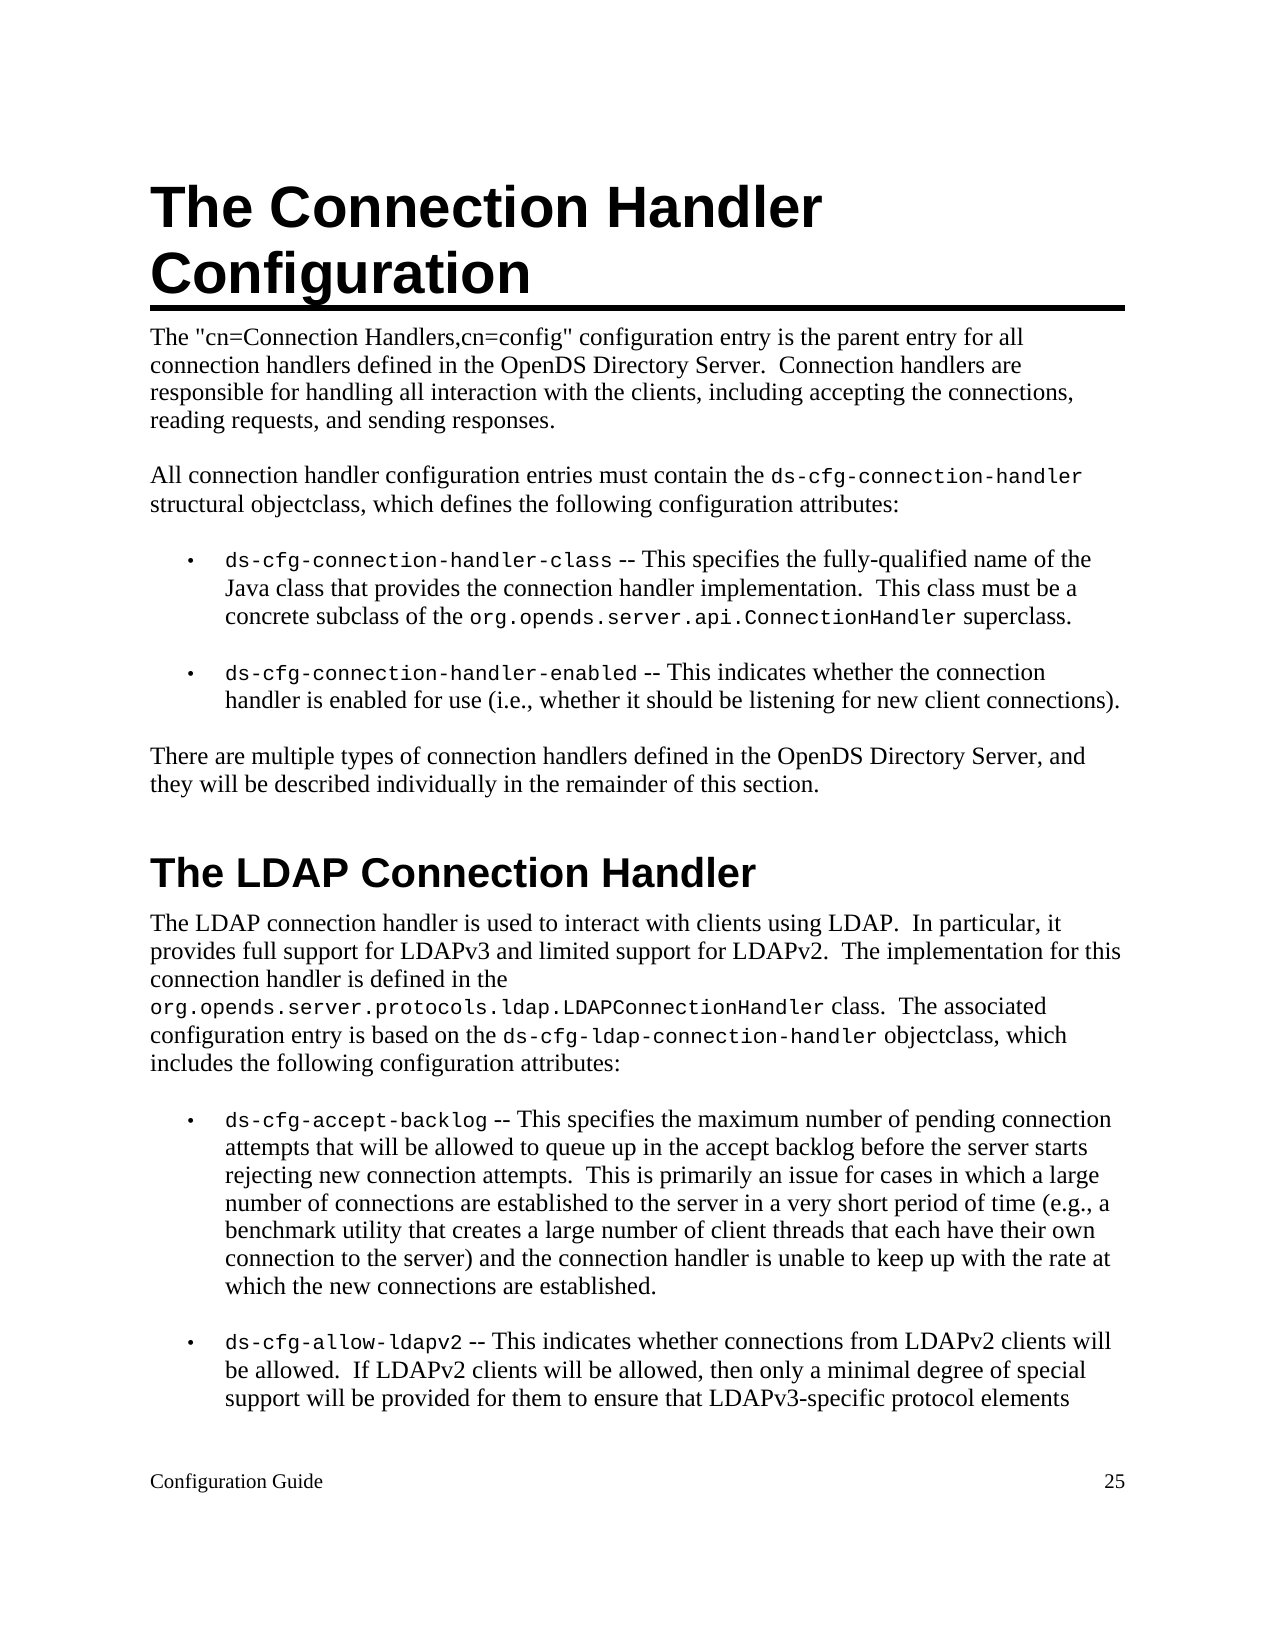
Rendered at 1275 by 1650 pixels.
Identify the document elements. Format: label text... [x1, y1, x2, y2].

subtitle The Connection Handler Configuration [150, 175, 1125, 305]
list ds-cfg-connection-handler-enabled -- This indicates whether the connection handler is enabled for use (i.e., whether it should be listening for new client connections). [187, 658, 1125, 714]
text All connection handler configuration entries must contain the ds-cfg-connection-handler structural objectclass, which defines the following configuration attributes: [150, 462, 1125, 518]
text There are multiple types of connection handlers defined in the OpenDS Directory Server, and they will be described individually in the remainder of this section. [150, 742, 1125, 797]
text The "cn=Connection Handlers,cn=config" configuration entry is the parent entry for all connection handlers defined in the OpenDS Directory Server. Connection handlers are responsible for handling all interaction with the clients, including accepting the connections, reading requests, and sending responses. [150, 323, 1125, 434]
list ds-cfg-allow-ldapv2 -- This indicates whether connections from LDAPv2 clients will be allowed. If LDAPv2 clients will be allowed, then only a minimal degree of special support will be provided for them to ensure that LDAPv3-specific protocol elements [187, 1327, 1125, 1411]
subtitle The LDAP Connection Handler [150, 850, 1125, 897]
list ds-cfg-connection-handler-class -- This specifies the fully-qualified name of the Java class that provides the connection handler implementation. This class must be a concrete subclass of the org.opends.server.api.ConnectionHandler superclass. [187, 546, 1125, 630]
text The LDAP connection handler is used to interact with clients using LDAP. In particular, it provides full support for LDAPv3 and limited support for LDAPv2. The implementation for this connection handler is defined in the org.opends.server.protocols.ldap.LDAPConnectionHandler class. The associated configuration entry is based on the ds-cfg-ldap-connection-handler objectclass, which includes the following configuration attributes: [150, 909, 1125, 1077]
list ds-cfg-accept-backlog -- This specifies the maximum number of pending connection attempts that will be allowed to queue up in the accept backlog before the server starts rejecting new connection attempts. This is primarily an issue for cases in which a large number of connections are established to the server in a very short period of time (e.g., a benchmark utility that creates a large number of client threads that each have their own connection to the server) and the connection handler is unable to keep up with the rate at which the new connections are established. [187, 1105, 1125, 1300]
